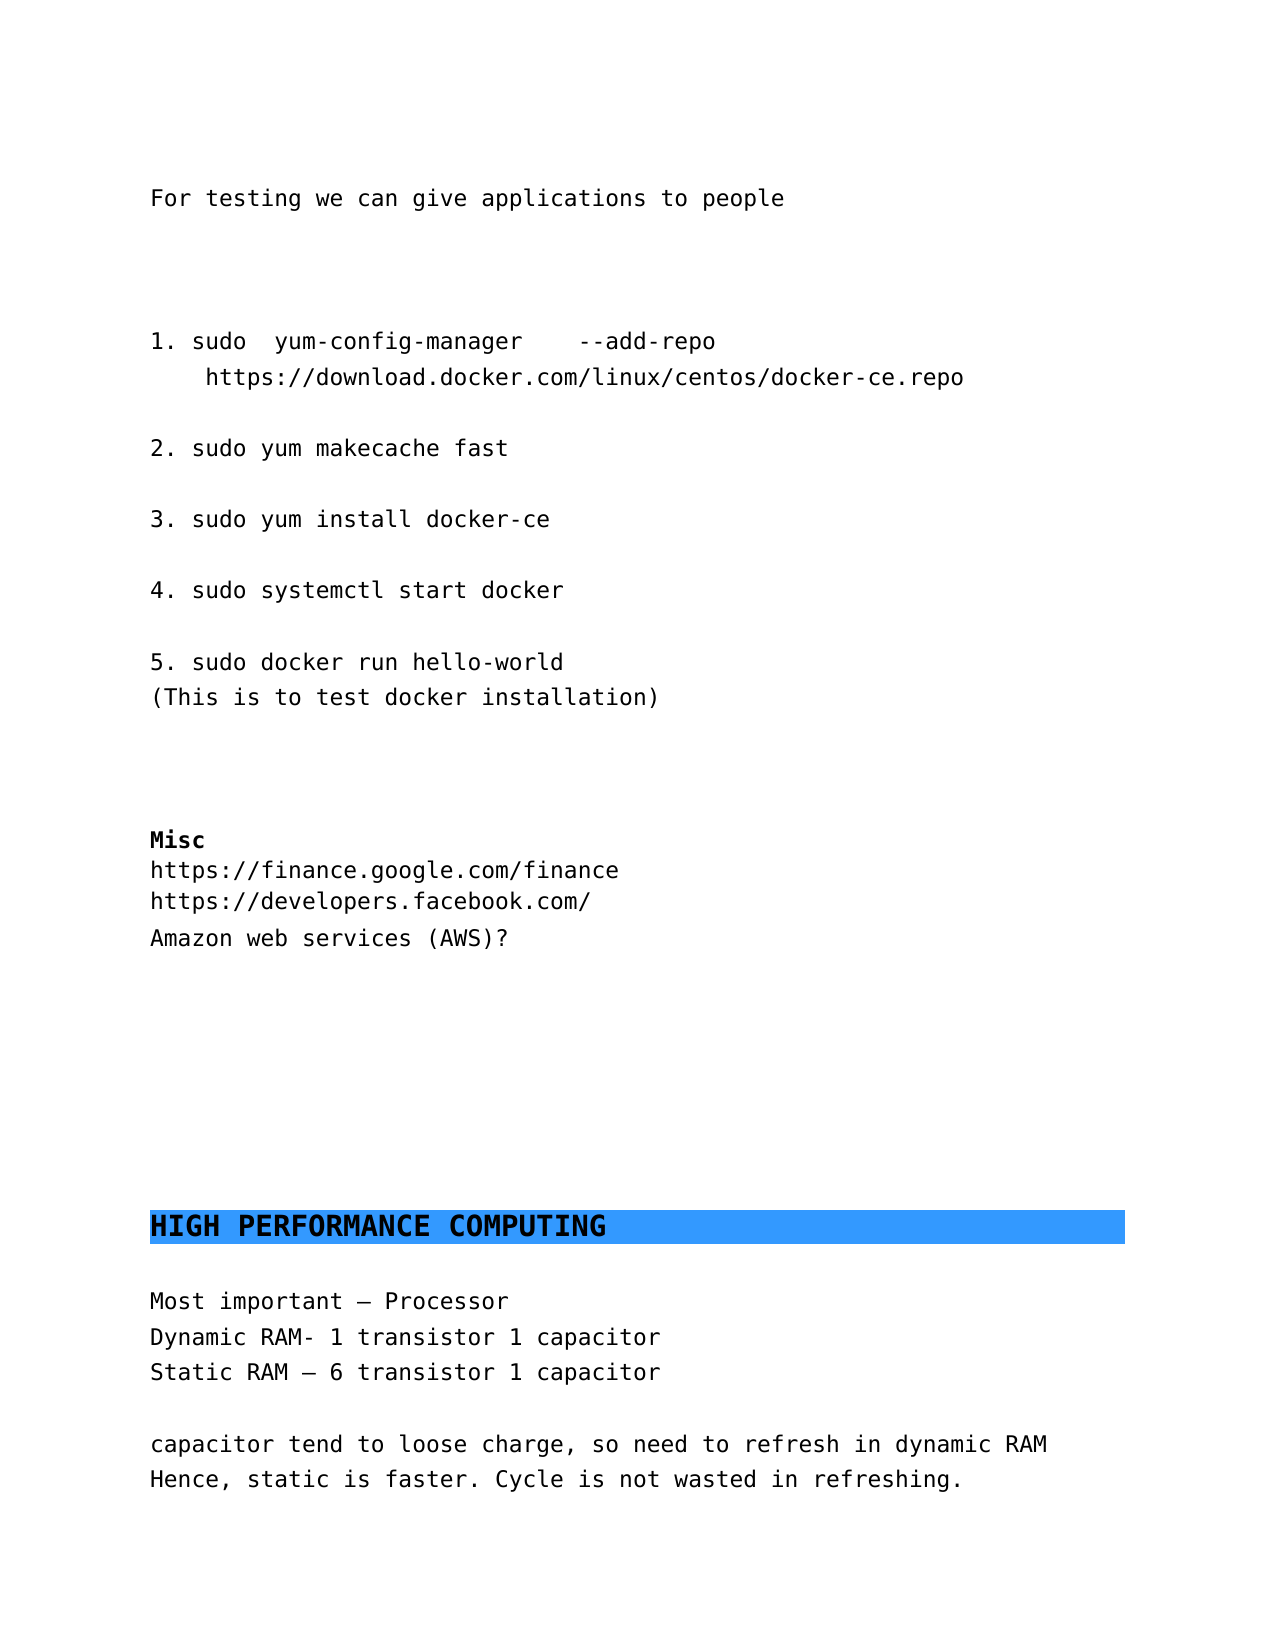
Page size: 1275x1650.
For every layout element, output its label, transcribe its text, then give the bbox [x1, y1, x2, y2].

text 4. sudo systemctl start docker [150, 577, 1125, 604]
text HIGH PERFORMANCE COMPUTING [150, 1210, 1125, 1244]
text 1. sudo yum-config-manager --add-repo [150, 328, 1125, 355]
text Most important – Processor [150, 1288, 1125, 1315]
text Static RAM – 6 transistor 1 capacitor [150, 1359, 1125, 1386]
text 5. sudo docker run hello-world [150, 649, 1125, 675]
text Amazon web services (AWS)? [150, 925, 1125, 951]
text https://developers.facebook.com/ [150, 888, 1125, 915]
text (This is to test docker installation) [150, 684, 1125, 711]
text https://download.docker.com/linux/centos/docker-ce.repo [150, 364, 1125, 390]
text Hence, static is faster. Cycle is not wasted in refreshing. [150, 1466, 1125, 1493]
text 3. sudo yum install docker-ce [150, 506, 1125, 533]
text capacitor tend to loose charge, so need to refresh in dynamic RAM [150, 1431, 1125, 1457]
text Misc [150, 827, 1125, 853]
text 2. sudo yum makecache fast [150, 435, 1125, 462]
text https://finance.google.com/finance [150, 857, 1125, 884]
text Dynamic RAM- 1 transistor 1 capacitor [150, 1324, 1125, 1351]
text For testing we can give applications to people [150, 186, 1125, 212]
